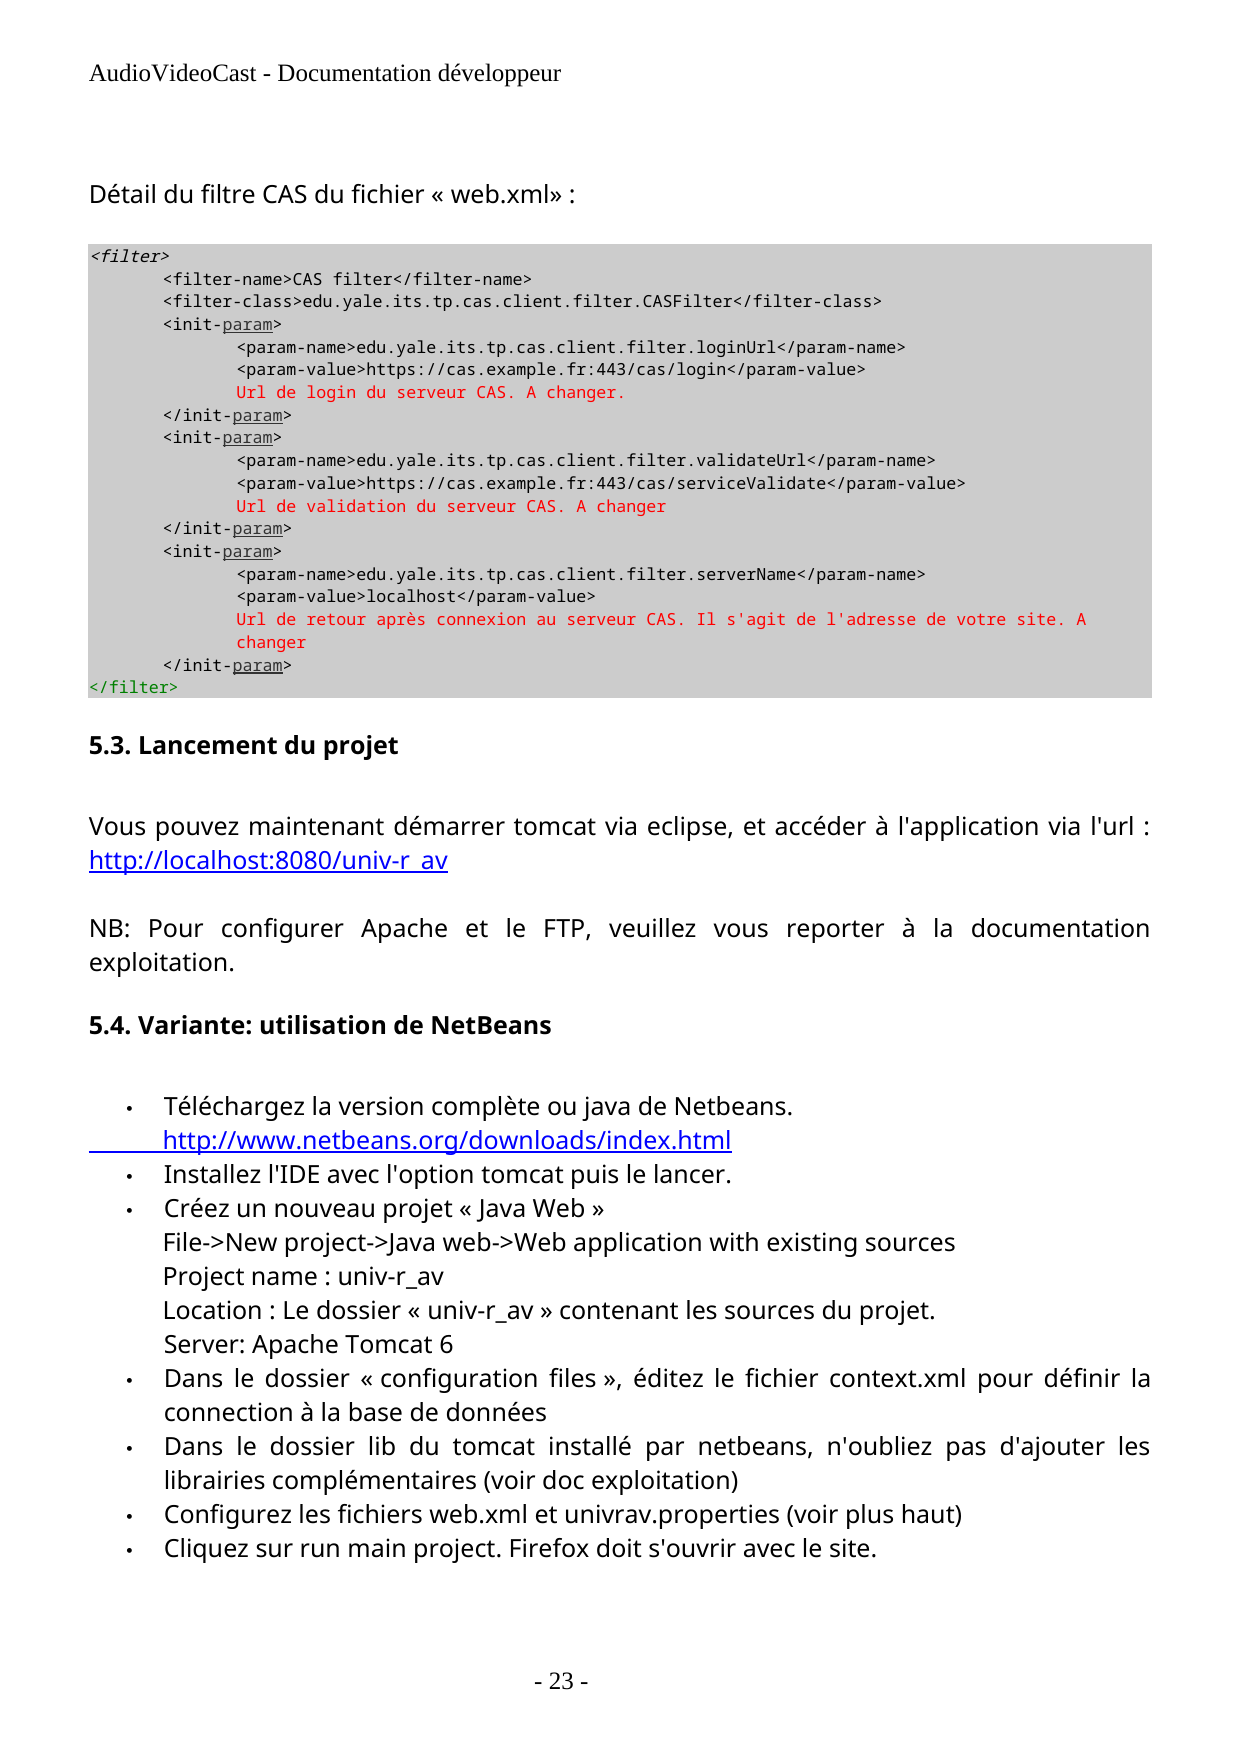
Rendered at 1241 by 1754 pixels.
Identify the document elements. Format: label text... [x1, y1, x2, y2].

text File->New project->Java web->Web application with existing sources [88, 1224, 1152, 1258]
text NB: Pour configurer Apache et le FTP, veuillez vous reporter à la documentation exploitation. [88, 910, 1152, 978]
list Server: Apache Tomcat 6 [126, 1327, 1152, 1361]
text <param-name>edu.yale.its.tp.cas.client.filter.validateUrl</param-name> [88, 449, 1152, 471]
list Téléchargez la version complète ou java de Netbeans. [126, 1088, 1152, 1122]
text <init-param> [88, 426, 1152, 449]
text <filter-name>CAS filter</filter-name> [88, 267, 1152, 290]
text Url de login du serveur CAS. A changer. [88, 381, 1152, 403]
text </filter> [88, 676, 1152, 698]
text </init-param> [88, 517, 1152, 539]
text Url de validation du serveur CAS. A changer [88, 494, 1152, 517]
list Configurez les fichiers web.xml et univrav.properties (voir plus haut) [126, 1497, 1152, 1531]
list Dans le dossier « configuration files », éditez le fichier context.xml pour définir la connection à la base de données [126, 1361, 1152, 1429]
text <filter> [88, 244, 1152, 267]
text <param-value>https://cas.example.fr:443/cas/serviceValidate</param-value> [88, 471, 1152, 494]
text Url de retour après connexion au serveur CAS. Il s'agit de l'adresse de votre site. A changer [88, 608, 1152, 653]
list Installez l'IDE avec l'option tomcat puis le lancer. [126, 1156, 1152, 1190]
text Vous pouvez maintenant démarrer tomcat via eclipse, et accéder à l'application via l'url : http://localhost:8080/univ-r_av [88, 808, 1152, 876]
text </init-param> [88, 653, 1152, 676]
list Cliquez sur run main project. Firefox doit s'ouvrir avec le site. [126, 1531, 1152, 1565]
text Project name : univ-r_av [88, 1258, 1152, 1293]
subtitle 5.3. Lancement du projet [88, 728, 1152, 762]
text <param-value>localhost</param-value> [88, 585, 1152, 608]
text <param-value>https://cas.example.fr:443/cas/login</param-value> [88, 358, 1152, 381]
text <filter-class>edu.yale.its.tp.cas.client.filter.CASFilter</filter-class> [88, 290, 1152, 312]
text <param-name>edu.yale.its.tp.cas.client.filter.loginUrl</param-name> [88, 335, 1152, 358]
text http://www.netbeans.org/downloads/index.html [88, 1122, 1152, 1156]
text <init-param> [88, 312, 1152, 335]
text Détail du filtre CAS du fichier « web.xml» : [88, 176, 1152, 210]
text Location : Le dossier « univ-r_av » contenant les sources du projet. [88, 1293, 1152, 1327]
text <param-name>edu.yale.its.tp.cas.client.filter.serverName</param-name> [88, 562, 1152, 585]
text <init-param> [88, 539, 1152, 562]
text </init-param> [88, 403, 1152, 426]
list Créez un nouveau projet « Java Web » [126, 1190, 1152, 1224]
list Dans le dossier lib du tomcat installé par netbeans, n'oubliez pas d'ajouter les librairies complémentaires (voir doc exploitation) [126, 1429, 1152, 1497]
subtitle 5.4. Variante: utilisation de NetBeans [88, 1008, 1152, 1042]
